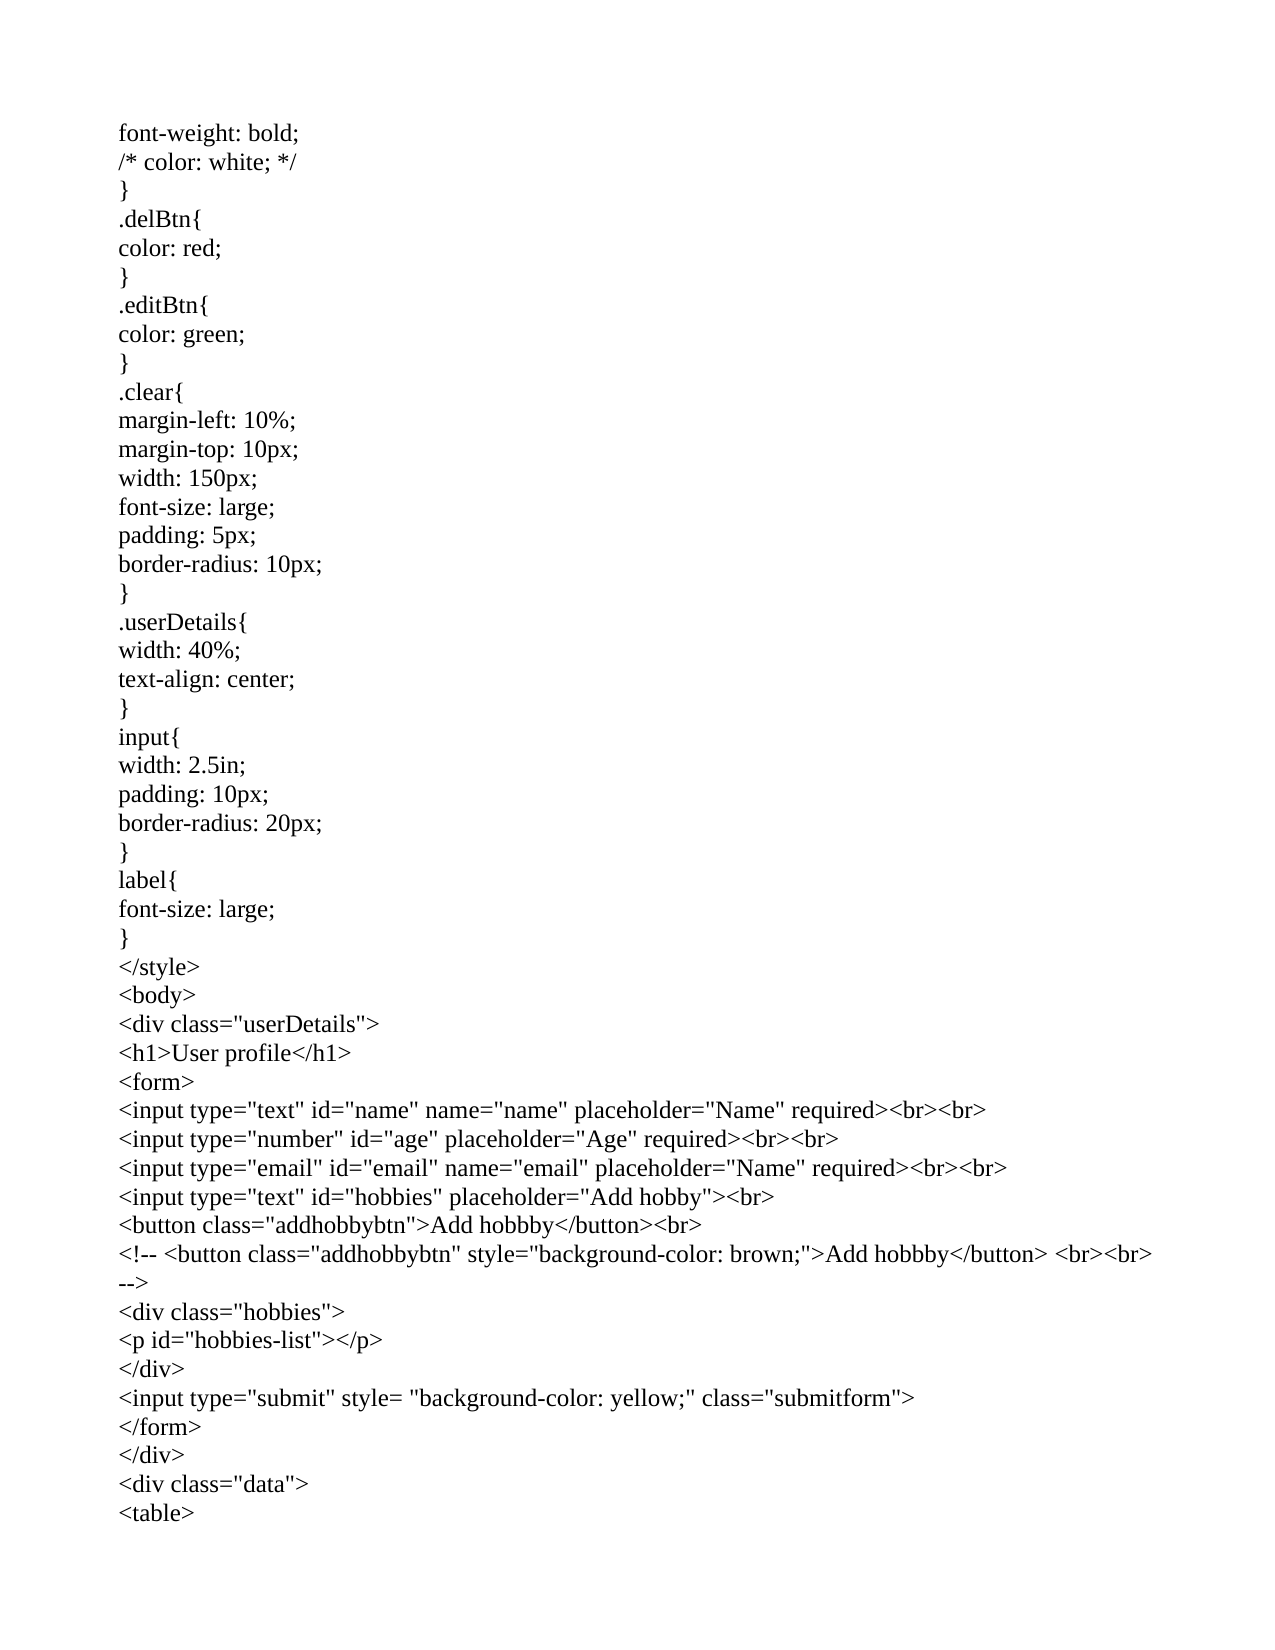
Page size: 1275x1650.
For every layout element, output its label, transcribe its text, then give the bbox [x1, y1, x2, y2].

text color: red; [118, 233, 1157, 262]
text </div> [118, 1441, 1157, 1469]
text font-weight: bold; [118, 118, 1157, 147]
text width: 2.5in; [118, 751, 1157, 779]
text .delBtn{ [118, 204, 1157, 233]
text <input type="email" id="email" name="email" placeholder="Name" required><br><br> [118, 1153, 1157, 1182]
text padding: 10px; [118, 779, 1157, 808]
text <body> [118, 981, 1157, 1009]
text <h1>User profile</h1> [118, 1038, 1157, 1067]
text <div class="userDetails"> [118, 1009, 1157, 1038]
text <div class="data"> [118, 1469, 1157, 1498]
text padding: 5px; [118, 521, 1157, 549]
text font-size: large; [118, 894, 1157, 923]
text width: 40%; [118, 636, 1157, 664]
text <button class="addhobbybtn">Add hobbby</button><br> [118, 1211, 1157, 1239]
text font-size: large; [118, 492, 1157, 521]
text margin-top: 10px; [118, 434, 1157, 463]
text } [118, 348, 1157, 377]
text text-align: center; [118, 664, 1157, 693]
text <input type="text" id="hobbies" placeholder="Add hobby"><br> [118, 1182, 1157, 1211]
text <form> [118, 1067, 1157, 1096]
text } [118, 176, 1157, 204]
text .clear{ [118, 377, 1157, 406]
text border-radius: 20px; [118, 808, 1157, 837]
text } [118, 693, 1157, 722]
text margin-left: 10%; [118, 406, 1157, 434]
text <input type="number" id="age" placeholder="Age" required><br><br> [118, 1124, 1157, 1153]
text } [118, 578, 1157, 607]
text <input type="text" id="name" name="name" placeholder="Name" required><br><br> [118, 1096, 1157, 1124]
text <div class="hobbies"> [118, 1297, 1157, 1326]
text <!-- <button class="addhobbybtn" style="background-color: brown;">Add hobbby</button> <br><br> --> [118, 1239, 1157, 1297]
text } [118, 262, 1157, 291]
text } [118, 923, 1157, 952]
text <p id="hobbies-list"></p> [118, 1326, 1157, 1354]
text input{ [118, 722, 1157, 751]
text .userDetails{ [118, 607, 1157, 636]
text label{ [118, 866, 1157, 894]
text width: 150px; [118, 463, 1157, 492]
text color: green; [118, 319, 1157, 348]
text </div> [118, 1354, 1157, 1383]
text </style> [118, 952, 1157, 981]
text .editBtn{ [118, 291, 1157, 319]
text <input type="submit" style= "background-color: yellow;" class="submitform"> [118, 1383, 1157, 1412]
text border-radius: 10px; [118, 549, 1157, 578]
text } [118, 837, 1157, 866]
text /* color: white; */ [118, 147, 1157, 176]
text </form> [118, 1412, 1157, 1441]
text <table> [118, 1498, 1157, 1527]
